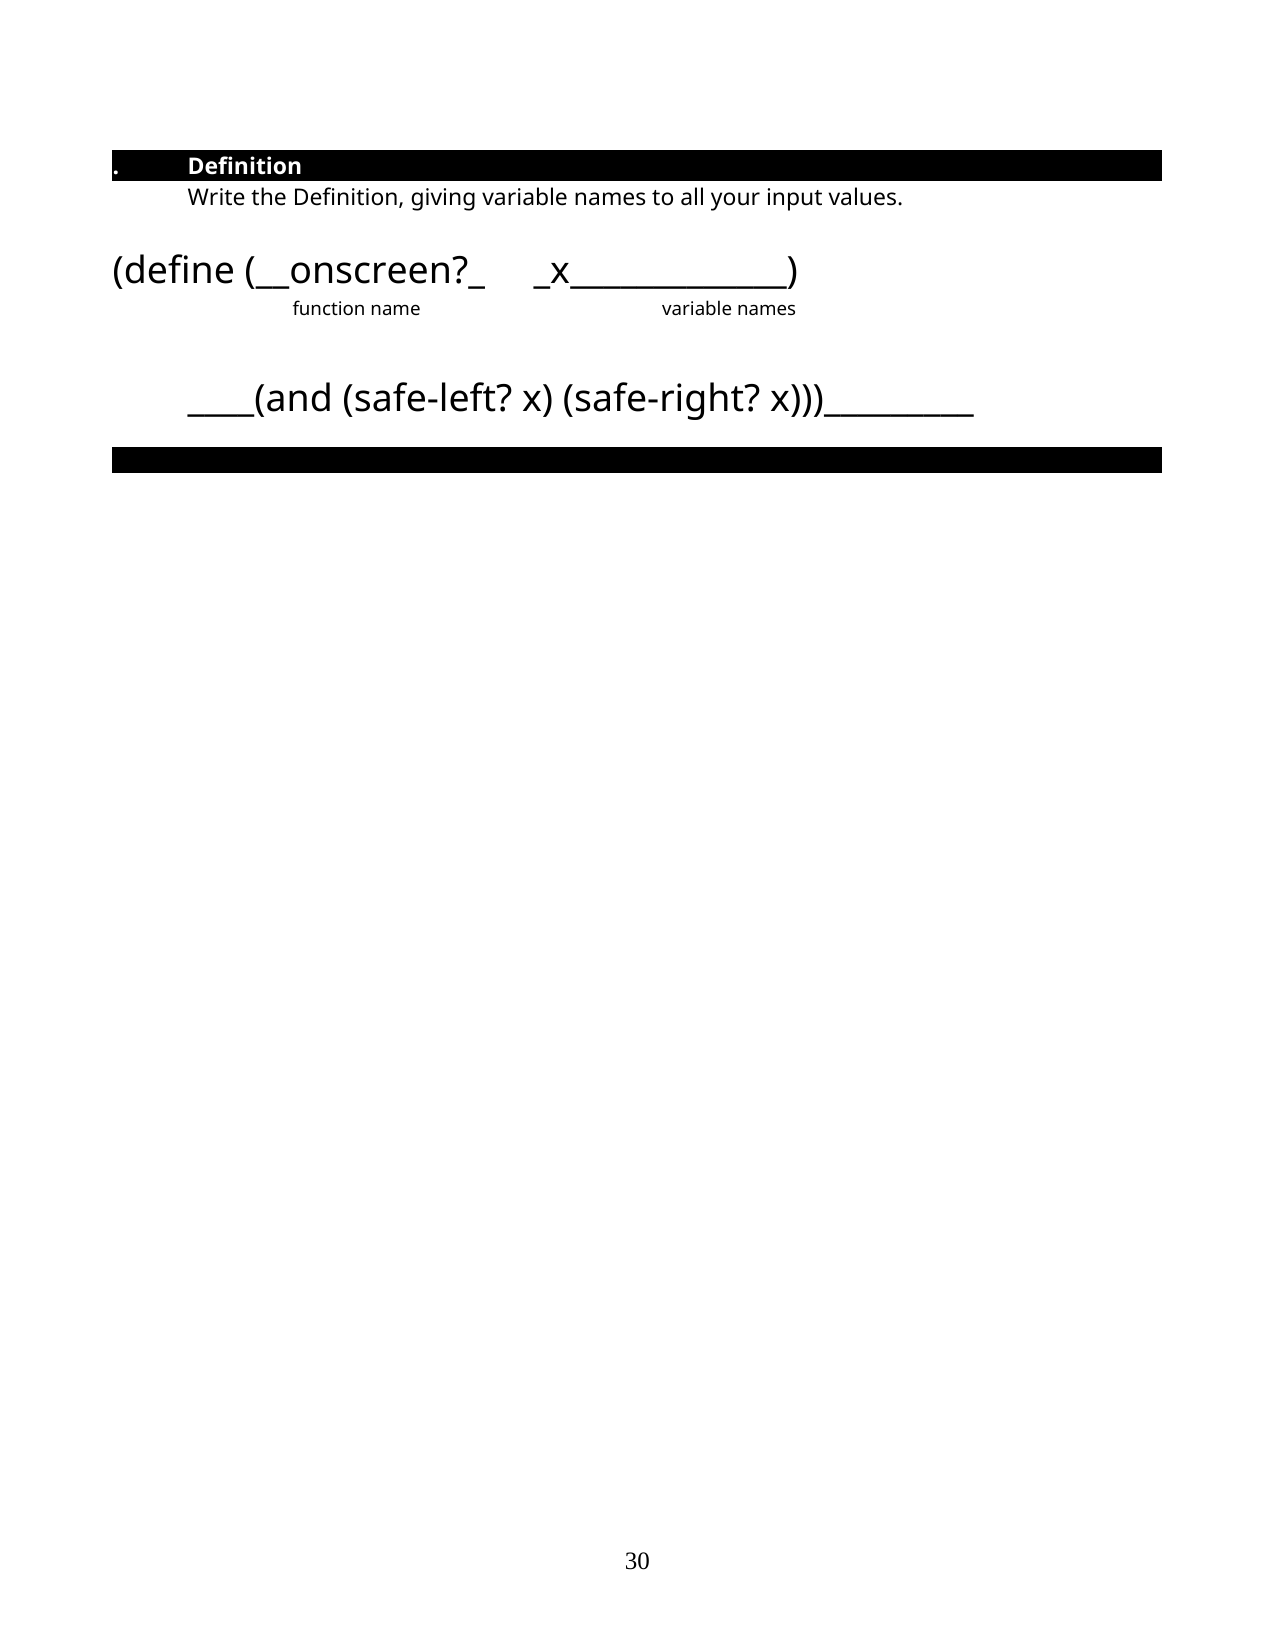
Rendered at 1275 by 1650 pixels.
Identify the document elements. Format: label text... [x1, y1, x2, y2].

text ____(and (safe-left? x) (safe-right? x)))_________ [112, 371, 1162, 422]
subtitle Definition [112, 150, 1162, 181]
list Write the Definition, giving variable names to all your input values. [150, 181, 1162, 212]
text (define (__onscreen?_ _x_____________) [112, 244, 1162, 295]
text function name variable names [112, 295, 1162, 320]
